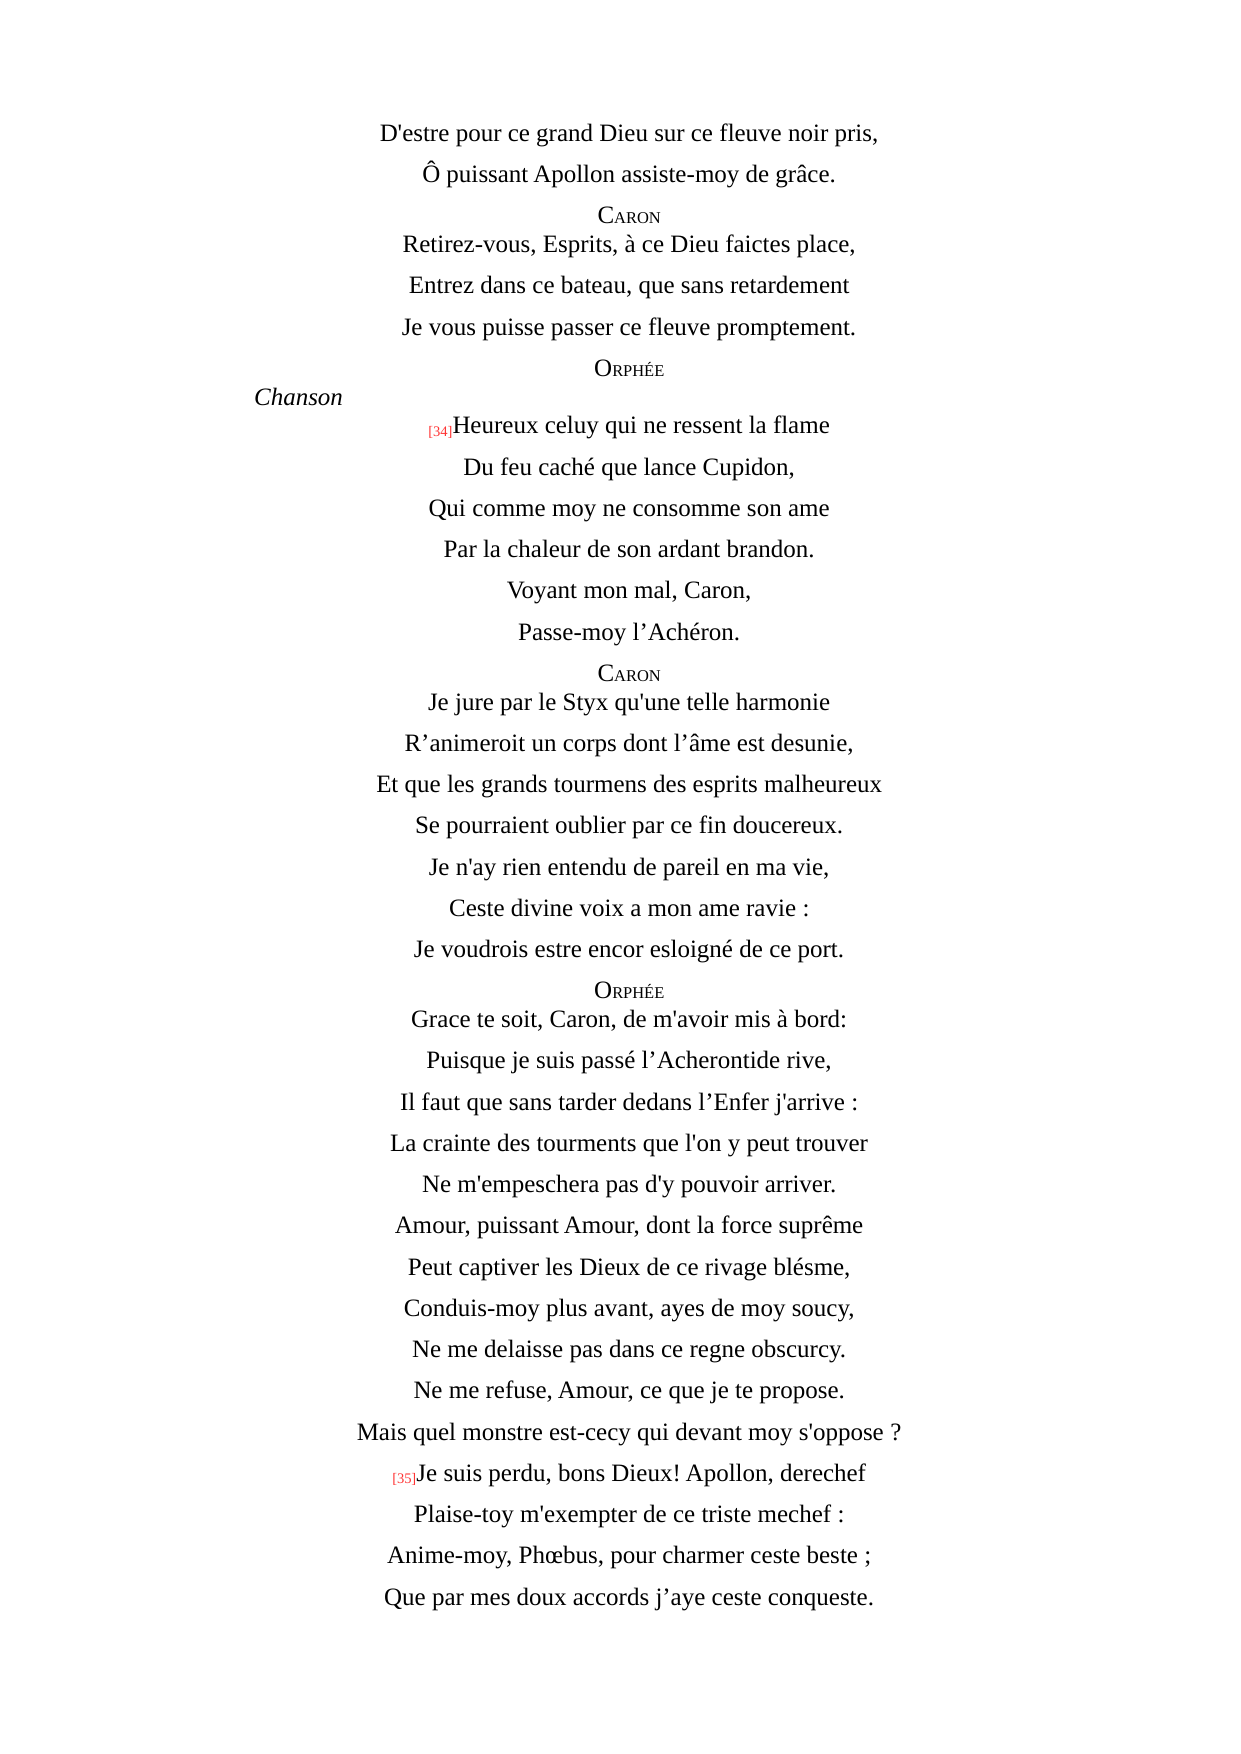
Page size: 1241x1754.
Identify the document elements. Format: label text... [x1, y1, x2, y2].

text Qui comme moy ne consomme son ame [118, 493, 1122, 522]
text Anime-moy, Phœbus, pour charmer ceste beste ; [118, 1541, 1122, 1569]
text Ô puissant Apollon assiste-moy de grâce. [118, 159, 1122, 188]
text Et que les grands tourmens des esprits malheureux [118, 769, 1122, 798]
text Passe-moy l’Achéron. [118, 617, 1122, 646]
text Je jure par le Styx qu'une telle harmonie [118, 687, 1122, 716]
text Du feu caché que lance Cupidon, [118, 452, 1122, 481]
text Plaise-toy m'exempter de ce triste mechef : [118, 1499, 1122, 1528]
text Mais quel monstre est-cecy qui devant moy s'oppose ? [118, 1417, 1122, 1446]
text Grace te soit, Caron, de m'avoir mis à bord: [118, 1004, 1122, 1033]
text Entrez dans ce bateau, que sans retardement [118, 271, 1122, 299]
text Amour, puissant Amour, dont la force suprême [118, 1211, 1122, 1239]
text Retirez-vous, Esprits, à ce Dieu faictes place, [118, 229, 1122, 258]
text Ne me refuse, Amour, ce que je te propose. [118, 1376, 1122, 1404]
text Orphée [118, 353, 1122, 382]
text Que par mes doux accords j’aye ceste conqueste. [118, 1582, 1122, 1611]
text Ceste divine voix a mon ame ravie : [118, 893, 1122, 922]
text Je voudrois estre encor esloigné de ce port. [118, 934, 1122, 963]
text Chanson [236, 382, 1004, 411]
text Ne m'empeschera pas d'y pouvoir arriver. [118, 1169, 1122, 1198]
text Par la chaleur de son ardant brandon. [118, 534, 1122, 563]
text Voyant mon mal, Caron, [118, 576, 1122, 604]
text Caron [118, 658, 1122, 687]
text Se pourraient oublier par ce fin doucereux. [118, 811, 1122, 839]
text [35]Je suis perdu, bons Dieux! Apollon, derechef [118, 1458, 1122, 1487]
text Caron [118, 201, 1122, 229]
text La crainte des tourments que l'on y peut trouver [118, 1128, 1122, 1157]
text Je vous puisse passer ce fleuve promptement. [118, 312, 1122, 341]
text D'estre pour ce grand Dieu sur ce fleuve noir pris, [118, 118, 1122, 147]
text Il faut que sans tarder dedans l’Enfer j'arrive : [118, 1087, 1122, 1116]
text Je n'ay rien entendu de pareil en ma vie, [118, 852, 1122, 881]
text Orphée [118, 976, 1122, 1004]
text Ne me delaisse pas dans ce regne obscurcy. [118, 1334, 1122, 1363]
text R’animeroit un corps dont l’âme est desunie, [118, 728, 1122, 757]
text Peut captiver les Dieux de ce rivage blésme, [118, 1252, 1122, 1281]
text Conduis-moy plus avant, ayes de moy soucy, [118, 1293, 1122, 1322]
text [34]Heureux celuy qui ne ressent la flame [118, 411, 1122, 439]
text Puisque je suis passé l’Acherontide rive, [118, 1046, 1122, 1074]
